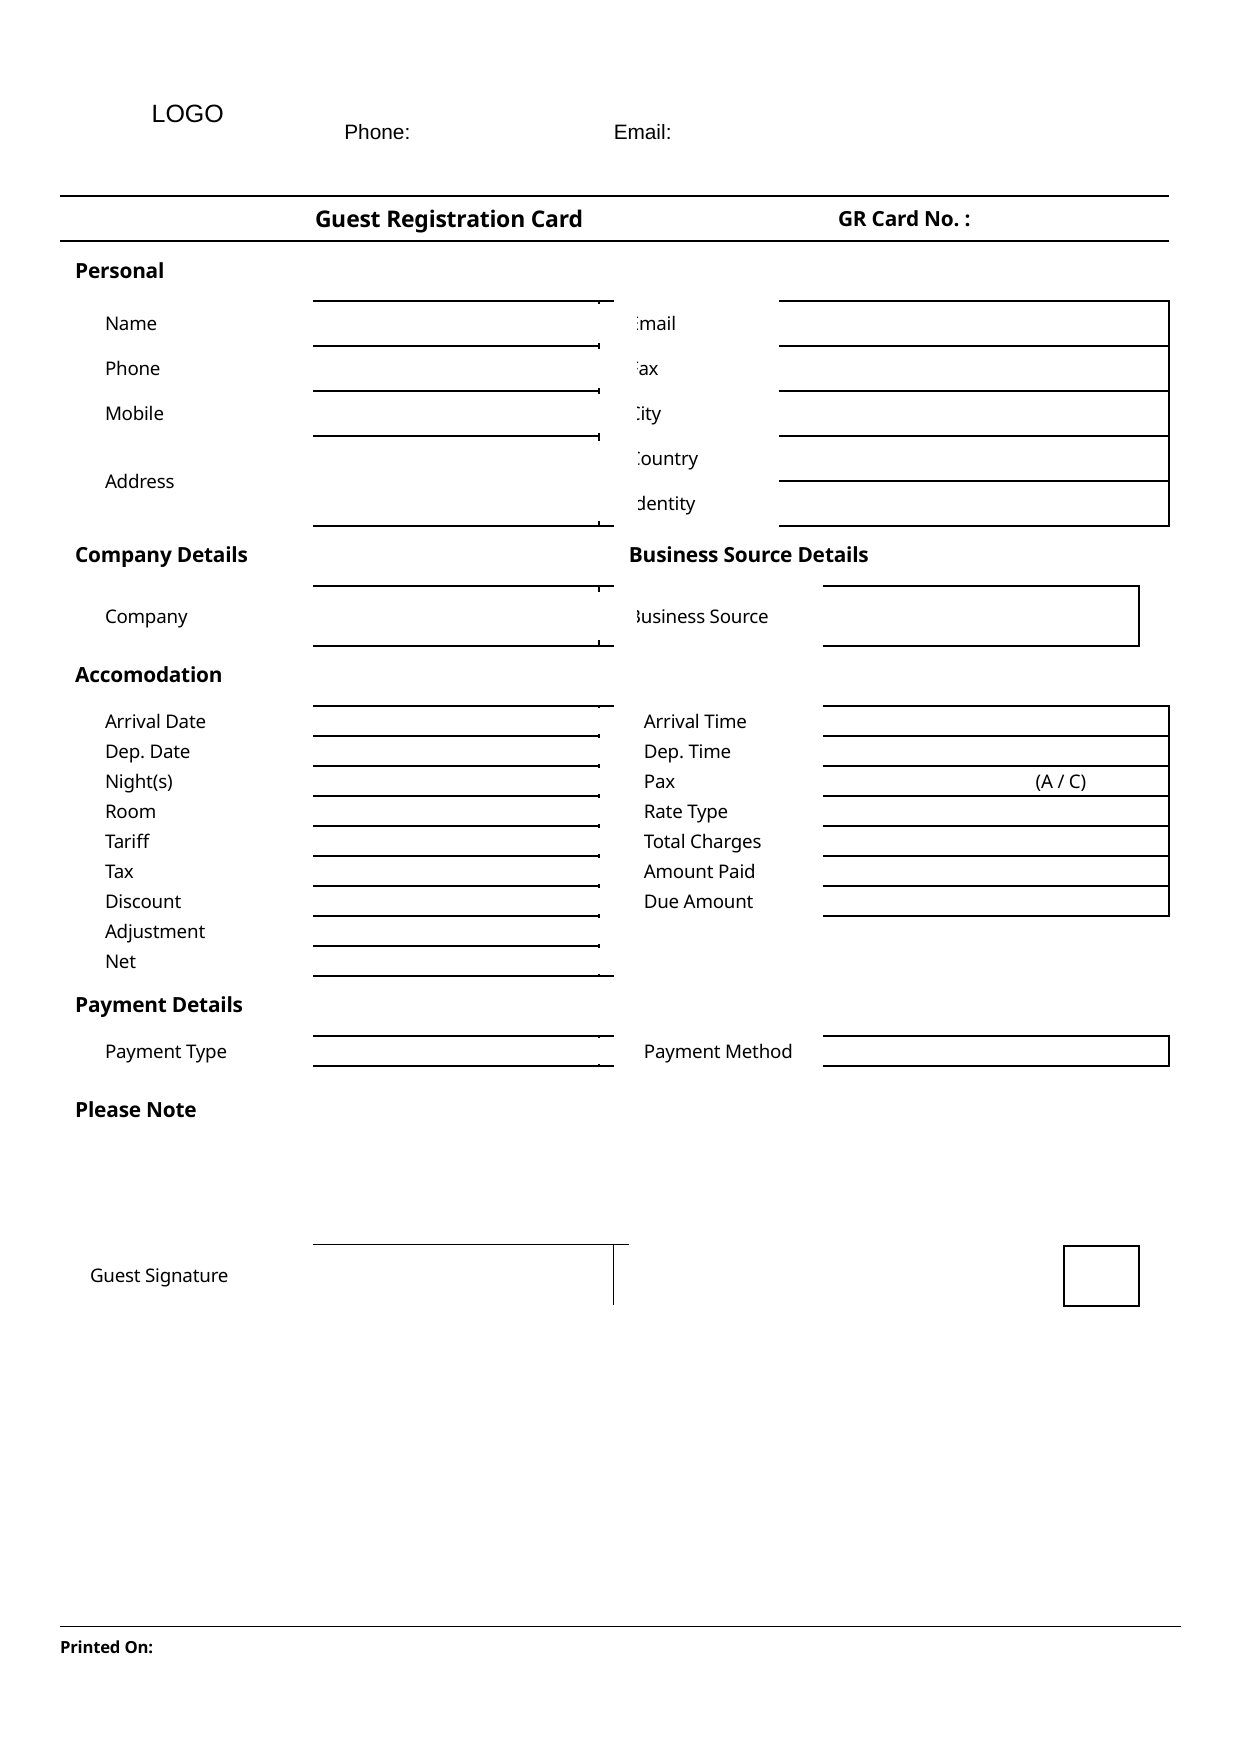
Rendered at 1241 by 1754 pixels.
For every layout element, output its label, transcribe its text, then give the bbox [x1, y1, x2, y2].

table_cell [644, 255, 749, 285]
table_cell [599, 690, 613, 705]
table_cell [629, 765, 644, 795]
table_cell [285, 242, 313, 255]
table_cell [1170, 705, 1181, 735]
table_cell [629, 525, 644, 540]
table_cell [313, 1320, 344, 1626]
table_cell [569, 285, 599, 300]
table_cell [285, 345, 313, 390]
table_cell [823, 660, 838, 690]
table_cell Email [629, 300, 749, 345]
table_cell [60, 585, 75, 645]
table_cell [794, 855, 799, 885]
table_cell [794, 705, 799, 735]
table_cell [75, 1020, 90, 1035]
table_cell [794, 1065, 799, 1095]
table_cell [1169, 1320, 1181, 1626]
table_cell [599, 527, 613, 540]
table_cell Company [105, 585, 285, 645]
table_cell [629, 1020, 644, 1035]
table_cell [344, 690, 350, 705]
table_cell [838, 255, 959, 285]
table_cell [749, 390, 778, 435]
table_cell [1139, 285, 1169, 300]
table_cell Email: [614, 120, 1004, 150]
table_cell [823, 707, 1168, 735]
table_cell [75, 585, 90, 645]
table_cell [569, 150, 599, 180]
table_cell [1064, 150, 1139, 180]
table_cell [808, 990, 823, 1020]
table_cell [90, 242, 105, 255]
table_cell [344, 647, 350, 660]
table_cell [823, 1095, 838, 1125]
table_cell [344, 990, 429, 1020]
table_cell [60, 1245, 75, 1305]
table_cell [599, 255, 613, 285]
table_cell [344, 977, 350, 990]
table_cell [90, 435, 105, 480]
table_cell [285, 390, 313, 435]
table_cell [429, 1020, 569, 1035]
table_cell [614, 990, 629, 1020]
table_cell [60, 885, 75, 915]
table_cell [629, 1095, 644, 1125]
table_cell [344, 660, 350, 690]
table_cell [569, 1215, 599, 1243]
table_cell [285, 1215, 313, 1243]
table_cell [569, 1067, 599, 1095]
table_cell [429, 540, 569, 570]
table_cell [629, 180, 644, 195]
table_header [60, 60, 75, 90]
table_header [313, 60, 344, 90]
table_cell [285, 480, 313, 525]
table_cell [794, 1215, 799, 1243]
table_cell [794, 795, 799, 825]
table_cell [799, 885, 808, 915]
table_cell [1004, 255, 1019, 285]
table_cell [823, 150, 838, 180]
table_cell [629, 825, 644, 855]
table_cell [644, 915, 749, 945]
table_cell [599, 1067, 613, 1095]
table_cell [779, 1095, 793, 1125]
table_cell [60, 1320, 75, 1626]
table_cell [60, 540, 75, 570]
table_cell [644, 1020, 749, 1035]
table_cell [350, 570, 429, 585]
table_cell [1139, 975, 1169, 990]
table_cell [799, 150, 808, 180]
table_cell [614, 345, 629, 349]
table_cell [1019, 242, 1035, 255]
table_cell [285, 255, 313, 285]
table_cell [350, 1305, 429, 1320]
table_cell [600, 390, 613, 394]
table_cell Payment Details [75, 990, 344, 1020]
table_cell [794, 150, 799, 180]
table_cell [838, 690, 959, 705]
table_cell [225, 255, 285, 285]
table_cell [629, 1035, 644, 1065]
table_cell [823, 242, 838, 255]
table_cell [823, 1067, 838, 1095]
table_cell [1019, 570, 1035, 585]
table_cell [959, 527, 1004, 540]
table_cell [285, 645, 313, 660]
table_cell [1049, 975, 1064, 990]
table_cell [569, 242, 599, 255]
table_cell Fax [629, 345, 749, 390]
table_cell [1064, 1320, 1139, 1626]
table_cell [614, 1020, 629, 1035]
table_cell [823, 690, 838, 705]
table_cell [60, 990, 75, 1020]
table_cell [749, 525, 778, 540]
table_cell [569, 690, 599, 705]
table_cell Payment Type [105, 1035, 285, 1065]
table_cell [600, 345, 613, 349]
table_cell [629, 285, 644, 300]
table_cell [75, 945, 90, 975]
table_cell [313, 242, 344, 255]
table_cell [313, 660, 344, 690]
table_cell Printed On: [60, 1627, 1169, 1656]
table_cell [808, 1065, 823, 1095]
table_cell [1049, 540, 1064, 570]
table_cell [779, 527, 793, 540]
table_cell [749, 570, 778, 585]
table_cell [799, 1215, 808, 1243]
table_cell [75, 180, 90, 195]
table_cell [1139, 570, 1169, 585]
table_cell [959, 570, 1004, 585]
table_cell [959, 1095, 1004, 1125]
table_cell [1035, 527, 1049, 540]
table_cell [1169, 150, 1181, 180]
table_cell [60, 570, 75, 585]
table_cell [629, 795, 644, 825]
table_cell [285, 570, 313, 585]
table_cell Guest Signature [90, 1244, 285, 1305]
table_cell Dep. Date [105, 735, 285, 765]
table_cell [1019, 647, 1035, 660]
table_cell [344, 570, 350, 585]
table_cell [75, 915, 90, 945]
table_cell [1064, 917, 1139, 945]
table_cell [1049, 1245, 1063, 1305]
table_cell [105, 690, 224, 705]
table_header [1019, 60, 1049, 90]
table_cell [1169, 285, 1181, 300]
table_cell [959, 690, 1004, 705]
table_cell [90, 1215, 105, 1243]
table_cell [90, 645, 105, 660]
table_cell [808, 1095, 823, 1125]
table_cell Room [105, 795, 285, 825]
table_cell [75, 975, 90, 990]
table_cell Country [629, 435, 749, 480]
table_cell [1139, 1095, 1169, 1125]
table_cell [1169, 1020, 1181, 1035]
table_cell [90, 345, 105, 390]
table_cell [614, 570, 629, 585]
table_cell [599, 977, 613, 990]
table_cell [60, 120, 75, 150]
table_cell [838, 660, 959, 690]
table_cell [808, 242, 823, 255]
table_cell [429, 990, 569, 1020]
table_cell [838, 945, 959, 975]
table_cell [1139, 120, 1169, 150]
table_cell [614, 285, 629, 300]
table_cell [1004, 690, 1019, 705]
table_cell [75, 1320, 90, 1626]
table_cell [823, 180, 838, 195]
table_cell [344, 180, 350, 195]
table_cell [225, 645, 285, 660]
table_cell [569, 180, 599, 195]
table_cell [75, 765, 90, 795]
table_cell [1064, 242, 1139, 255]
table_cell [599, 180, 613, 195]
table_cell [749, 180, 778, 195]
table_cell [779, 1215, 793, 1243]
table_cell [794, 645, 799, 660]
table_cell [779, 660, 793, 690]
table_cell [614, 390, 629, 394]
table_cell [105, 645, 224, 660]
table_cell [1004, 180, 1019, 195]
table_cell Address [105, 435, 285, 525]
table_cell [799, 285, 808, 300]
table_cell [344, 527, 350, 540]
table_cell [350, 527, 429, 540]
table_cell [1139, 1020, 1169, 1035]
table_cell [1035, 690, 1049, 705]
table_cell [838, 180, 959, 195]
table_cell [90, 1305, 105, 1320]
table_cell [749, 660, 778, 690]
table_cell [823, 255, 838, 285]
table_cell [959, 285, 1004, 300]
table_cell [1004, 975, 1019, 990]
table_cell [799, 690, 808, 705]
table_cell [808, 735, 823, 765]
table_cell [90, 855, 105, 885]
table_cell [285, 825, 313, 855]
table_cell [1019, 1215, 1035, 1243]
table_cell [1035, 1095, 1049, 1125]
table_cell [599, 540, 613, 570]
table_cell [600, 587, 613, 592]
table_cell [429, 977, 569, 990]
table_cell [614, 645, 629, 660]
table_cell [1139, 540, 1169, 570]
table_cell [350, 1215, 429, 1243]
table_cell [313, 521, 598, 525]
table_cell [799, 795, 808, 825]
table_cell [60, 150, 75, 180]
table_cell [749, 285, 778, 300]
table_cell [1064, 660, 1139, 690]
table_cell [569, 990, 599, 1020]
table_cell [1169, 180, 1181, 195]
table_cell [1139, 242, 1169, 255]
table_cell [1064, 690, 1139, 705]
table_cell [1169, 1627, 1181, 1656]
table_cell [644, 945, 749, 975]
table_cell Discount [105, 885, 285, 915]
table_cell [105, 525, 224, 540]
table_cell [629, 645, 644, 660]
table_cell [60, 435, 75, 480]
table_cell [1019, 975, 1035, 990]
table_cell [75, 285, 90, 300]
table_cell [823, 285, 838, 300]
table_cell [644, 690, 749, 705]
table_cell [799, 705, 808, 735]
table_cell [90, 705, 105, 735]
table_cell [644, 570, 749, 585]
table_cell [614, 521, 629, 525]
table_cell [794, 660, 799, 690]
table_cell [75, 690, 90, 705]
table_cell [799, 527, 808, 540]
table_cell [60, 525, 75, 540]
table_cell [614, 585, 629, 592]
table_cell [779, 392, 1168, 435]
table_cell [285, 435, 313, 480]
table_cell [90, 390, 105, 435]
table_cell [629, 885, 644, 915]
table_cell [90, 180, 105, 195]
table_cell [779, 150, 793, 180]
table_cell [1064, 1215, 1139, 1243]
table_cell [1004, 660, 1035, 690]
table_cell [285, 585, 313, 645]
table_cell [60, 645, 75, 660]
table_cell Mobile [105, 390, 285, 435]
table_cell [1139, 990, 1169, 1020]
table_cell [429, 1320, 569, 1626]
table_cell [225, 570, 285, 585]
table_cell [959, 1067, 1004, 1095]
table_cell [838, 990, 959, 1020]
table_cell [285, 525, 313, 540]
table_cell [1139, 645, 1169, 660]
table_cell [1019, 990, 1049, 1020]
table_cell [1049, 1215, 1064, 1243]
table_cell [749, 945, 778, 975]
table_cell [959, 1215, 1004, 1243]
table_cell [285, 90, 313, 120]
table_cell [429, 171, 569, 180]
table_cell [75, 1125, 1169, 1215]
table_cell [285, 1020, 313, 1035]
table_cell [779, 285, 793, 300]
table_cell [808, 1215, 823, 1243]
table_cell [569, 540, 599, 570]
table_cell [285, 735, 313, 765]
table_cell [749, 1215, 778, 1243]
table_cell [60, 480, 75, 525]
table_cell [1169, 570, 1181, 585]
table_cell [1064, 120, 1139, 150]
table_cell [90, 825, 105, 855]
table_cell [429, 690, 569, 705]
table_cell [90, 285, 105, 300]
table_cell [808, 825, 823, 855]
table_header [285, 60, 313, 90]
table_cell [799, 645, 808, 660]
table_cell [313, 150, 344, 180]
table_cell [313, 437, 598, 441]
table_cell [749, 150, 778, 180]
table_cell [1169, 990, 1181, 1020]
table_cell [225, 525, 285, 540]
table_cell [614, 640, 629, 645]
table_cell [779, 242, 793, 255]
table_cell [1049, 917, 1064, 945]
table_cell [629, 570, 644, 585]
table_cell [285, 300, 313, 345]
table_cell [959, 150, 1004, 180]
table_cell [1064, 570, 1139, 585]
table_cell [105, 285, 224, 300]
table_cell [90, 945, 105, 975]
table_cell Net [105, 945, 285, 975]
table_cell [350, 660, 429, 690]
table_cell [313, 977, 344, 990]
table_cell [60, 345, 75, 390]
table_cell [808, 855, 823, 885]
table_cell [569, 1305, 599, 1320]
table_cell [614, 300, 629, 304]
table_cell [808, 795, 823, 825]
table_cell [838, 1215, 959, 1243]
table_cell [644, 285, 749, 300]
table_cell [90, 1320, 105, 1626]
table_cell [959, 945, 1004, 975]
table_cell [105, 1020, 224, 1035]
table_cell [1169, 1065, 1181, 1095]
table_cell [75, 390, 90, 435]
table_cell [569, 527, 599, 540]
table_cell [344, 1305, 350, 1320]
table_cell [60, 90, 90, 120]
table_cell [225, 690, 285, 705]
table_cell [779, 975, 793, 990]
table_cell [1019, 540, 1049, 570]
table_cell [823, 1037, 1168, 1065]
table_cell [225, 1065, 285, 1095]
table_cell [749, 345, 778, 390]
table_header [1139, 60, 1169, 90]
table_cell [105, 570, 224, 585]
table_cell [105, 1320, 224, 1626]
table_cell [799, 735, 808, 765]
table_cell [1035, 1020, 1049, 1035]
table_cell [569, 255, 599, 285]
table_cell [1004, 990, 1019, 1020]
table_cell [779, 180, 793, 195]
table_cell [429, 1305, 569, 1320]
table_cell [749, 915, 778, 945]
table_cell [569, 1320, 599, 1626]
table_cell [794, 885, 799, 915]
table_cell [429, 1215, 569, 1243]
table_cell [60, 975, 75, 990]
table_cell [75, 435, 90, 480]
table_cell [90, 975, 105, 990]
table_cell [350, 285, 429, 300]
table_cell [799, 570, 808, 585]
table_cell [1170, 480, 1181, 525]
table_cell [285, 1065, 313, 1095]
table_cell [1064, 1095, 1139, 1125]
table_cell [808, 1035, 823, 1065]
table_cell [838, 917, 959, 945]
table_cell [75, 1245, 90, 1305]
table_cell [838, 150, 959, 180]
table_cell [1169, 1245, 1181, 1305]
table_cell [285, 1095, 313, 1125]
table_cell [60, 795, 75, 825]
table_cell [959, 255, 1004, 285]
table_cell [614, 975, 629, 990]
table_cell [629, 255, 644, 285]
table_cell [823, 767, 1035, 795]
table_cell [105, 242, 224, 255]
table_cell [779, 255, 793, 285]
table_cell [60, 705, 75, 735]
table_cell [105, 1065, 224, 1095]
table_cell [1035, 570, 1049, 585]
table_cell [285, 1305, 313, 1320]
table_cell [823, 990, 838, 1020]
table_cell [959, 975, 1004, 990]
table_cell [629, 660, 644, 690]
table_cell [644, 1305, 1049, 1320]
table_cell [838, 1095, 959, 1125]
table_cell Rate Type [644, 795, 793, 825]
table_cell [959, 1320, 1004, 1626]
table_cell [1019, 180, 1035, 195]
table_cell City [629, 390, 749, 435]
table_cell [1019, 1320, 1035, 1626]
table_cell [749, 990, 778, 1020]
table_cell [808, 180, 823, 195]
table_cell [344, 242, 350, 255]
table_cell [90, 570, 105, 585]
table_cell [599, 1320, 613, 1626]
table_cell [823, 917, 838, 945]
table_cell [1169, 645, 1181, 660]
table_cell [1004, 1067, 1019, 1095]
table_cell [823, 737, 1168, 765]
table_cell [629, 945, 644, 975]
table_cell [629, 150, 644, 180]
table_cell [285, 690, 313, 705]
table_cell [90, 1020, 105, 1035]
table_cell [599, 990, 613, 1020]
table_cell [959, 242, 1004, 255]
table_cell [959, 660, 1004, 690]
table_cell [1019, 285, 1035, 300]
table_cell [1169, 195, 1181, 240]
table_cell [1139, 255, 1169, 285]
table_cell [779, 1320, 793, 1626]
table_cell [1019, 690, 1035, 705]
table_cell [1169, 945, 1181, 975]
table_cell [1169, 975, 1181, 990]
table_cell [429, 285, 569, 300]
table_cell [429, 180, 569, 195]
table_cell [823, 1020, 838, 1035]
table_cell [1170, 390, 1181, 435]
table_cell [959, 917, 1004, 945]
table_cell [1049, 647, 1064, 660]
table_cell Business Source Details [629, 540, 1019, 570]
table_cell [75, 525, 90, 540]
table_cell [569, 1095, 599, 1125]
table_cell [808, 975, 823, 990]
table_cell [1049, 1095, 1064, 1125]
table_cell [75, 645, 90, 660]
table_cell [1035, 242, 1049, 255]
table_cell [644, 645, 749, 660]
table_cell [1139, 150, 1169, 180]
table_cell [629, 1301, 1049, 1305]
table_cell [644, 1065, 749, 1095]
table_cell [344, 1095, 350, 1125]
table_cell [1169, 660, 1181, 690]
table_cell [60, 1305, 75, 1320]
table_cell [313, 540, 344, 570]
table_cell [90, 690, 105, 705]
table_cell [60, 855, 75, 885]
table_cell [1170, 765, 1181, 795]
table_cell [1139, 660, 1169, 690]
table_cell [1139, 180, 1169, 195]
table_cell [1049, 1067, 1064, 1095]
table_cell [60, 1020, 75, 1035]
table_cell [60, 1125, 75, 1215]
table_cell [614, 180, 629, 195]
table_cell [350, 242, 429, 255]
table_cell [1064, 990, 1139, 1020]
table_cell [794, 765, 799, 795]
table_cell [344, 1320, 350, 1626]
table_cell [838, 1320, 959, 1626]
table_cell [313, 640, 598, 645]
table_cell [75, 345, 90, 390]
table_cell [794, 915, 799, 945]
table_cell [823, 570, 838, 585]
table_cell [794, 1020, 799, 1035]
table_cell [1049, 120, 1064, 150]
table_cell [1065, 1247, 1138, 1305]
table_cell [794, 570, 799, 585]
table_cell [644, 975, 749, 990]
table_cell [60, 945, 75, 975]
table_cell [1019, 255, 1035, 285]
table_cell [90, 795, 105, 825]
table_cell [285, 285, 313, 300]
table_cell [313, 647, 344, 660]
table_cell [1004, 527, 1019, 540]
table_cell [1169, 585, 1181, 645]
table_cell [285, 765, 313, 795]
table_cell Total Charges [644, 825, 793, 855]
table_cell [599, 570, 613, 585]
table_cell [779, 690, 793, 705]
table_cell [779, 945, 793, 975]
table_cell [749, 1065, 778, 1095]
table_cell [350, 1095, 429, 1125]
table_cell [1035, 1215, 1049, 1243]
table_cell [1004, 570, 1019, 585]
table_cell [614, 540, 629, 570]
table_cell [823, 945, 838, 975]
table_cell [808, 765, 823, 795]
table_cell [75, 705, 90, 735]
table_cell [808, 705, 823, 735]
table_cell [60, 690, 75, 705]
table_cell [1169, 915, 1181, 945]
table_cell [823, 827, 1168, 855]
table_cell [1049, 570, 1064, 585]
table_cell [350, 1320, 429, 1626]
table_cell Due Amount [644, 885, 793, 915]
table_cell Please Note [75, 1095, 285, 1125]
table_cell [599, 150, 613, 180]
table_cell [1004, 945, 1035, 975]
table_cell Arrival Time [644, 705, 793, 735]
table_cell [75, 735, 90, 765]
table_cell [225, 1320, 285, 1626]
table_cell [313, 1245, 613, 1305]
table_cell [90, 1035, 105, 1065]
table_cell [429, 660, 569, 690]
table_cell [1064, 540, 1139, 570]
table_cell [313, 285, 344, 300]
table_cell [75, 150, 90, 180]
table_cell [599, 242, 613, 255]
table_cell [808, 915, 823, 945]
table_cell [629, 975, 644, 990]
table_cell [1035, 1067, 1049, 1095]
table_cell [779, 1020, 793, 1035]
table_cell [1064, 647, 1139, 660]
table_cell [313, 1095, 344, 1125]
table_cell [779, 437, 1168, 480]
table_cell [799, 660, 808, 690]
table_cell [344, 540, 429, 570]
table_cell [1035, 1320, 1049, 1626]
table_cell [1049, 285, 1064, 300]
table_cell [1064, 1307, 1139, 1320]
table_cell [629, 1065, 644, 1095]
table_cell [749, 690, 778, 705]
table_cell [60, 1095, 75, 1125]
table_cell [823, 797, 1168, 825]
table_cell [1035, 255, 1049, 285]
table_cell [794, 527, 799, 540]
table_cell [350, 1020, 429, 1035]
table_cell [1035, 647, 1049, 660]
table_cell [838, 1020, 959, 1035]
table_cell [749, 645, 778, 660]
table_cell [60, 1035, 75, 1065]
table_cell [1064, 527, 1139, 540]
table_cell [794, 242, 799, 255]
table_cell [90, 525, 105, 540]
table_cell [799, 1320, 808, 1626]
table_cell [285, 1320, 313, 1626]
table_cell [75, 242, 90, 255]
table_cell [614, 435, 629, 441]
table_cell [90, 480, 105, 525]
table_cell [285, 705, 313, 735]
table_cell Amount Paid [644, 855, 793, 885]
table_cell [1064, 1020, 1139, 1035]
table_cell [1064, 255, 1139, 285]
table_cell [1169, 120, 1181, 150]
table_cell [614, 1215, 629, 1243]
table_cell [1004, 285, 1019, 300]
table_cell [808, 255, 823, 285]
table_cell [350, 255, 429, 285]
table_cell [779, 915, 793, 945]
table_cell [779, 645, 793, 660]
table_cell [60, 660, 75, 690]
table_cell [60, 825, 75, 855]
table_cell [959, 90, 1169, 120]
table_cell [749, 255, 778, 285]
table_cell [644, 525, 749, 540]
table_cell (A / C) [1035, 767, 1168, 795]
table_cell [1019, 120, 1049, 150]
table_cell [799, 945, 808, 975]
table_cell [285, 180, 313, 195]
table_cell [75, 300, 90, 345]
table_cell [75, 1035, 90, 1065]
table_cell [799, 990, 808, 1020]
table_cell [808, 1320, 823, 1626]
table_cell [1169, 1215, 1181, 1243]
table_cell [1169, 1305, 1181, 1320]
table_cell Tax [105, 855, 285, 885]
table_cell [959, 990, 1004, 1020]
table_cell [1035, 660, 1049, 690]
table_cell [60, 1215, 75, 1243]
table_cell [313, 1215, 344, 1243]
table_cell [1004, 120, 1019, 150]
table_cell [75, 1305, 90, 1320]
table_cell [794, 735, 799, 765]
table_cell [644, 180, 749, 195]
table_cell [60, 1065, 75, 1095]
table_cell [75, 795, 90, 825]
table_cell [794, 285, 799, 300]
table_cell [225, 285, 285, 300]
table_cell [1004, 1215, 1019, 1243]
table_cell [794, 825, 799, 855]
table_cell [599, 1215, 613, 1243]
table_cell [779, 990, 793, 1020]
table_cell [614, 1305, 629, 1320]
table_cell [344, 255, 350, 285]
table_cell [1049, 180, 1064, 195]
table_cell [644, 1095, 749, 1125]
table_cell [60, 255, 75, 285]
table_cell [1064, 285, 1139, 300]
table_cell [779, 482, 1168, 525]
table_cell [313, 255, 344, 285]
table_cell [779, 570, 793, 585]
table_cell [75, 825, 90, 855]
table_cell [779, 302, 1168, 345]
table_cell [629, 705, 644, 735]
table_cell [350, 1067, 429, 1095]
table_cell [60, 390, 75, 435]
table_cell [629, 242, 644, 255]
table_cell Arrival Date [105, 705, 285, 735]
table_cell [313, 587, 598, 592]
table_cell Pax [644, 765, 793, 795]
table_cell [808, 1020, 823, 1035]
table_cell [225, 1305, 285, 1320]
table_cell [794, 945, 799, 975]
table_cell [60, 915, 75, 945]
table_cell [808, 527, 823, 540]
table_header [1064, 60, 1139, 90]
table_cell [749, 1095, 778, 1125]
table_cell [569, 647, 599, 660]
table_cell [1064, 945, 1139, 975]
table_cell [313, 1305, 344, 1320]
table_cell [313, 527, 344, 540]
table_cell [629, 1320, 644, 1626]
table_cell [644, 1215, 749, 1243]
table_cell [794, 255, 799, 285]
table_cell [569, 1020, 599, 1035]
table_cell [285, 150, 313, 180]
table_cell [1169, 540, 1181, 570]
table_cell [285, 855, 313, 885]
table_cell [600, 640, 613, 645]
table_cell [225, 975, 285, 990]
table_cell [614, 1095, 629, 1125]
table_cell [285, 915, 313, 945]
table_cell [614, 1320, 629, 1626]
table_cell Phone [105, 345, 285, 390]
table_cell [799, 855, 808, 885]
table_cell [350, 690, 429, 705]
table_cell [285, 120, 313, 150]
table_cell [105, 1305, 224, 1320]
table_cell [799, 825, 808, 855]
table_cell [823, 975, 838, 990]
table_cell [285, 945, 313, 975]
table_cell [599, 660, 613, 690]
table_cell [794, 990, 799, 1020]
table_cell [313, 570, 344, 585]
table_cell [1139, 1320, 1169, 1626]
table_cell [429, 647, 569, 660]
table_cell Business Source [629, 585, 808, 645]
table_cell [105, 1215, 224, 1243]
table_cell [799, 1020, 808, 1035]
table_cell [1170, 300, 1181, 345]
table_cell [1169, 690, 1181, 705]
table_cell [569, 977, 599, 990]
table_cell [779, 347, 1168, 390]
table_cell [1169, 1125, 1181, 1215]
table_cell [350, 647, 429, 660]
table_cell [599, 1020, 613, 1035]
table_cell [1139, 1305, 1169, 1320]
table_cell [90, 885, 105, 915]
table_cell [1035, 285, 1049, 300]
table_cell [1170, 735, 1181, 765]
table_cell [1035, 945, 1049, 975]
table_cell [1170, 825, 1181, 855]
table_cell [1139, 945, 1169, 975]
table_cell [799, 1065, 808, 1095]
table_cell [60, 300, 75, 345]
table_cell [75, 120, 90, 150]
table_cell [1049, 1305, 1064, 1320]
table_cell [1049, 255, 1064, 285]
table_cell [794, 975, 799, 990]
table_cell [60, 765, 75, 795]
table_cell Tariff [105, 825, 285, 855]
table_cell [344, 171, 350, 180]
table_cell Phone: [344, 120, 613, 150]
table_cell [629, 690, 644, 705]
table_cell Payment Method [644, 1035, 808, 1065]
table_cell [1004, 197, 1169, 240]
table_cell [1169, 240, 1181, 255]
table_cell [313, 180, 344, 195]
table_cell [285, 975, 313, 990]
table_cell [838, 242, 959, 255]
table_cell [599, 285, 613, 300]
table_cell [225, 180, 285, 195]
table_cell [599, 647, 613, 660]
table_cell [1035, 975, 1049, 990]
table_cell Guest Registration Card [60, 197, 838, 240]
table_cell [429, 255, 569, 285]
table_cell [838, 285, 959, 300]
table_cell Dep. Time [644, 735, 793, 765]
table_cell [823, 857, 1168, 885]
table_cell Company Details [75, 540, 313, 570]
table_cell [614, 242, 629, 255]
table_cell [808, 285, 823, 300]
table_cell [838, 1067, 959, 1095]
table_cell [1019, 527, 1035, 540]
table_cell [599, 1095, 613, 1125]
table_cell [1169, 90, 1181, 120]
table_cell [614, 150, 629, 180]
table_cell [779, 1065, 793, 1095]
table_cell [823, 887, 1168, 915]
table_cell Night(s) [105, 765, 285, 795]
table_cell [429, 1095, 569, 1125]
table_cell [1139, 527, 1169, 540]
table_cell [823, 647, 838, 660]
table_cell [1169, 525, 1181, 540]
table_cell [629, 1305, 644, 1320]
table_cell [60, 735, 75, 765]
table_cell [350, 977, 429, 990]
table_cell [344, 1067, 350, 1095]
table_cell [1049, 150, 1064, 180]
table_cell [808, 690, 823, 705]
table_cell [285, 1035, 313, 1065]
table_cell [429, 527, 569, 540]
table_cell [1064, 180, 1139, 195]
table_cell [1139, 690, 1169, 705]
table_cell [285, 660, 313, 690]
table_cell [1049, 1320, 1064, 1626]
table_cell [285, 795, 313, 825]
table_cell [1049, 660, 1064, 690]
table_cell [344, 1020, 350, 1035]
table_cell [838, 975, 959, 990]
table_cell [1064, 975, 1139, 990]
table_cell [799, 915, 808, 945]
table_cell [90, 765, 105, 795]
table_cell [749, 975, 778, 990]
table_cell [644, 660, 749, 690]
table_cell [1064, 1067, 1139, 1095]
table_cell [90, 585, 105, 645]
table_cell Accomodation [75, 660, 285, 690]
table_cell [75, 855, 90, 885]
table_cell [1035, 917, 1049, 945]
table_cell [823, 587, 1138, 645]
table_cell [1019, 1020, 1035, 1035]
table_cell [749, 1020, 778, 1035]
table_cell [344, 285, 350, 300]
table_cell [350, 180, 429, 195]
table_cell Personal [75, 255, 224, 285]
table_cell [75, 1065, 90, 1095]
table_cell [600, 521, 613, 525]
table_cell [1139, 917, 1169, 945]
table_cell [1140, 1245, 1169, 1305]
table_cell [799, 255, 808, 285]
table_cell [1019, 150, 1035, 180]
table_cell [1004, 647, 1019, 660]
table_cell [838, 527, 959, 540]
table_cell [799, 975, 808, 990]
table_cell [644, 150, 749, 180]
table_cell [285, 1245, 313, 1305]
table_cell [285, 885, 313, 915]
table_cell [1035, 150, 1049, 180]
table_cell [313, 1020, 344, 1035]
table_cell [823, 1320, 838, 1626]
table_cell [1019, 1067, 1035, 1095]
table_cell [1035, 180, 1049, 195]
table_cell [1139, 1067, 1169, 1095]
table_cell [1004, 242, 1019, 255]
table_cell [90, 735, 105, 765]
table_cell [1170, 855, 1181, 885]
table_cell [313, 120, 344, 150]
table_cell [959, 647, 1004, 660]
table_cell [90, 1065, 105, 1095]
table_cell [1049, 527, 1064, 540]
table_cell [794, 1095, 799, 1125]
table_cell [75, 570, 90, 585]
table_cell [569, 570, 599, 585]
table_cell [629, 855, 644, 885]
table_cell [614, 525, 629, 540]
table_cell [1004, 1320, 1019, 1626]
table_cell [799, 1095, 808, 1125]
table_cell [959, 180, 1004, 195]
table_cell [614, 255, 629, 285]
table_cell [749, 435, 778, 480]
table_cell [749, 300, 778, 345]
table_cell [808, 660, 823, 690]
table_cell [1170, 345, 1181, 390]
table_cell [1049, 690, 1064, 705]
table_cell [429, 242, 569, 255]
table_cell [1049, 242, 1064, 255]
table_cell [808, 570, 823, 585]
table_cell [808, 150, 823, 180]
table_cell [1140, 585, 1169, 645]
table_cell [629, 990, 644, 1020]
table_cell [1004, 1020, 1019, 1035]
table_header [1049, 60, 1064, 90]
table_header [90, 167, 285, 180]
table_cell [105, 975, 224, 990]
table_cell [350, 171, 429, 180]
table_cell [105, 180, 224, 195]
table_cell [60, 180, 75, 195]
table_cell [614, 660, 629, 690]
table_cell [600, 435, 613, 441]
table_cell [1170, 1035, 1181, 1065]
table_cell [313, 1067, 344, 1095]
table_cell [225, 1215, 285, 1243]
table_cell GR Card No. : [838, 197, 1004, 240]
table_cell [644, 990, 749, 1020]
table_cell [313, 690, 344, 705]
table_cell [75, 1215, 90, 1243]
table_cell [75, 885, 90, 915]
table_cell [225, 242, 285, 255]
table_cell [1170, 795, 1181, 825]
table_cell [959, 1020, 1004, 1035]
table_cell [1004, 1095, 1035, 1125]
table_cell [1049, 945, 1064, 975]
table_cell [429, 570, 569, 585]
table_cell [1169, 255, 1181, 285]
table_cell [629, 915, 644, 945]
table_cell [614, 1245, 629, 1305]
table_cell [1170, 885, 1181, 915]
table_cell [794, 690, 799, 705]
table_cell Adjustment [105, 915, 285, 945]
table_cell [808, 585, 823, 645]
table_cell Name [105, 300, 285, 345]
table_cell [794, 1320, 799, 1626]
table_cell [838, 647, 959, 660]
table_cell Identity [629, 480, 749, 525]
table_cell [599, 1305, 613, 1320]
table_cell [60, 242, 75, 255]
table_header [1169, 60, 1181, 90]
table_cell [644, 1320, 749, 1626]
table_cell [1139, 1215, 1169, 1243]
table_cell [75, 480, 90, 525]
table_cell [749, 242, 778, 255]
table_cell [799, 180, 808, 195]
table_cell [60, 285, 75, 300]
table_cell [629, 735, 644, 765]
table_cell [749, 1320, 778, 1626]
table_cell [429, 1067, 569, 1095]
table_cell [799, 242, 808, 255]
table_cell [629, 1215, 644, 1243]
table_cell [90, 915, 105, 945]
table_cell [808, 945, 823, 975]
table_cell [1170, 435, 1181, 480]
table_cell [614, 1065, 629, 1095]
table_cell [225, 1020, 285, 1035]
table_cell [644, 242, 749, 255]
table_cell [90, 300, 105, 345]
table_cell [569, 660, 599, 690]
table_cell [1004, 917, 1035, 945]
table_cell [838, 570, 959, 585]
table_cell [1049, 1020, 1064, 1035]
table_cell [823, 527, 838, 540]
table_header [75, 60, 90, 90]
table_cell [808, 645, 823, 660]
table_cell [344, 1215, 350, 1243]
table_cell [823, 1215, 838, 1243]
table_cell [1169, 1095, 1181, 1125]
table_cell [1004, 150, 1019, 180]
table_cell [808, 885, 823, 915]
table_cell [614, 690, 629, 705]
table_cell [799, 765, 808, 795]
table_cell [749, 480, 778, 525]
table_cell [794, 180, 799, 195]
table_cell [1049, 990, 1064, 1020]
